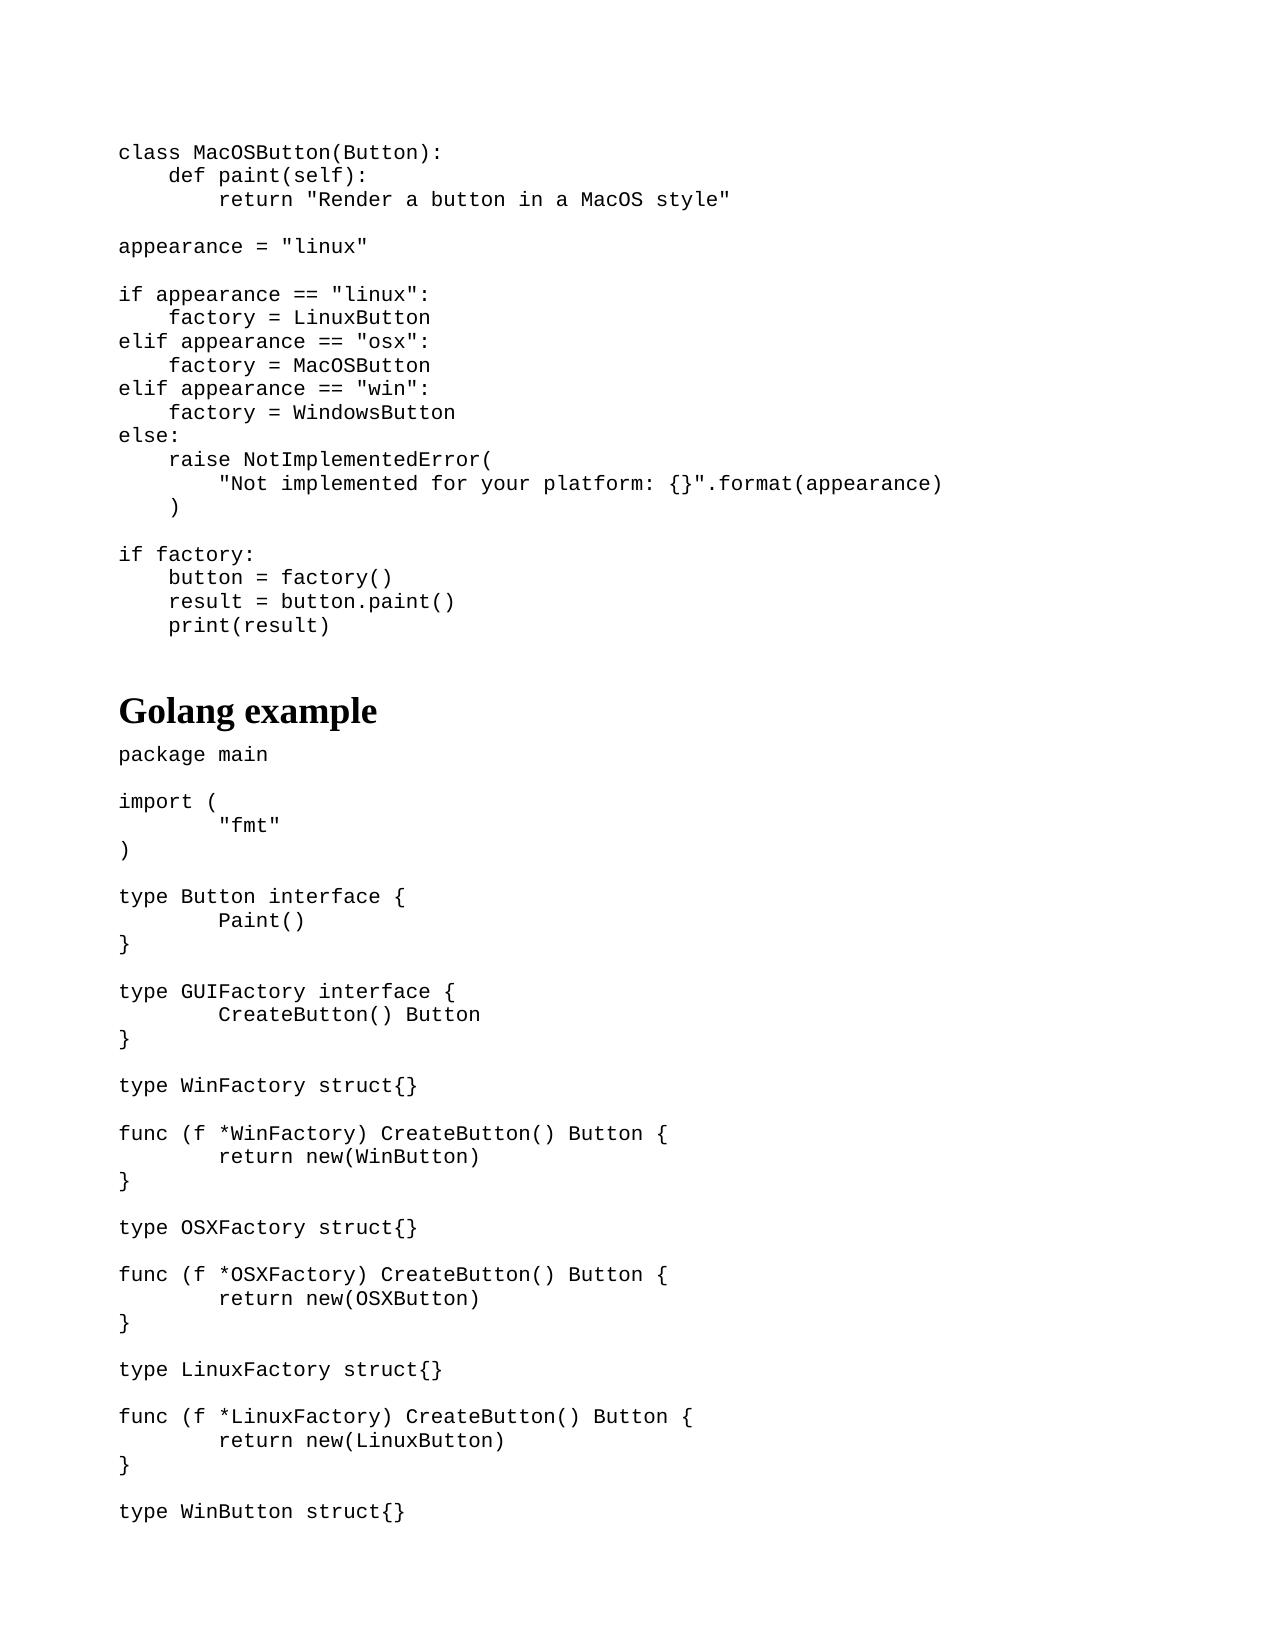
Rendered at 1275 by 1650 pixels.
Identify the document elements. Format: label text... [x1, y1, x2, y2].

text elif appearance == "win": [118, 378, 1157, 402]
text ) [118, 496, 1157, 520]
text "fmt" [118, 815, 1157, 839]
text factory = LinuxButton [118, 307, 1157, 331]
text } [118, 933, 1157, 957]
text factory = MacOSButton [118, 354, 1157, 378]
text class MacOSButton(Button): [118, 142, 1157, 165]
text CreateButton() Button [118, 1004, 1157, 1028]
text type GUIFactory interface { [118, 981, 1157, 1004]
text else: [118, 426, 1157, 449]
text Paint() [118, 910, 1157, 933]
text } [118, 1170, 1157, 1193]
text "Not implemented for your platform: {}".format(appearance) [118, 473, 1157, 496]
text func (f *WinFactory) CreateButton() Button { [118, 1123, 1157, 1146]
text type WinButton struct{} [118, 1501, 1157, 1524]
text type OSXFactory struct{} [118, 1217, 1157, 1241]
text elif appearance == "osx": [118, 331, 1157, 354]
text print(result) [118, 615, 1157, 638]
subtitle Golang example [118, 689, 1157, 732]
text } [118, 1454, 1157, 1477]
text } [118, 1312, 1157, 1335]
text button = factory() [118, 567, 1157, 591]
text return "Render a button in a MacOS style" [118, 189, 1157, 213]
text factory = WindowsButton [118, 402, 1157, 426]
text if factory: [118, 544, 1157, 567]
text type LinuxFactory struct{} [118, 1359, 1157, 1383]
text appearance = "linux" [118, 236, 1157, 260]
text ) [118, 839, 1157, 862]
text return new(OSXButton) [118, 1288, 1157, 1312]
text type Button interface { [118, 886, 1157, 910]
text func (f *OSXFactory) CreateButton() Button { [118, 1264, 1157, 1288]
text raise NotImplementedError( [118, 449, 1157, 473]
text package main [118, 744, 1157, 768]
text func (f *LinuxFactory) CreateButton() Button { [118, 1406, 1157, 1430]
text def paint(self): [118, 165, 1157, 189]
text type WinFactory struct{} [118, 1075, 1157, 1099]
text } [118, 1028, 1157, 1052]
text return new(WinButton) [118, 1146, 1157, 1170]
text result = button.paint() [118, 591, 1157, 615]
text if appearance == "linux": [118, 284, 1157, 307]
text import ( [118, 792, 1157, 815]
text return new(LinuxButton) [118, 1430, 1157, 1454]
